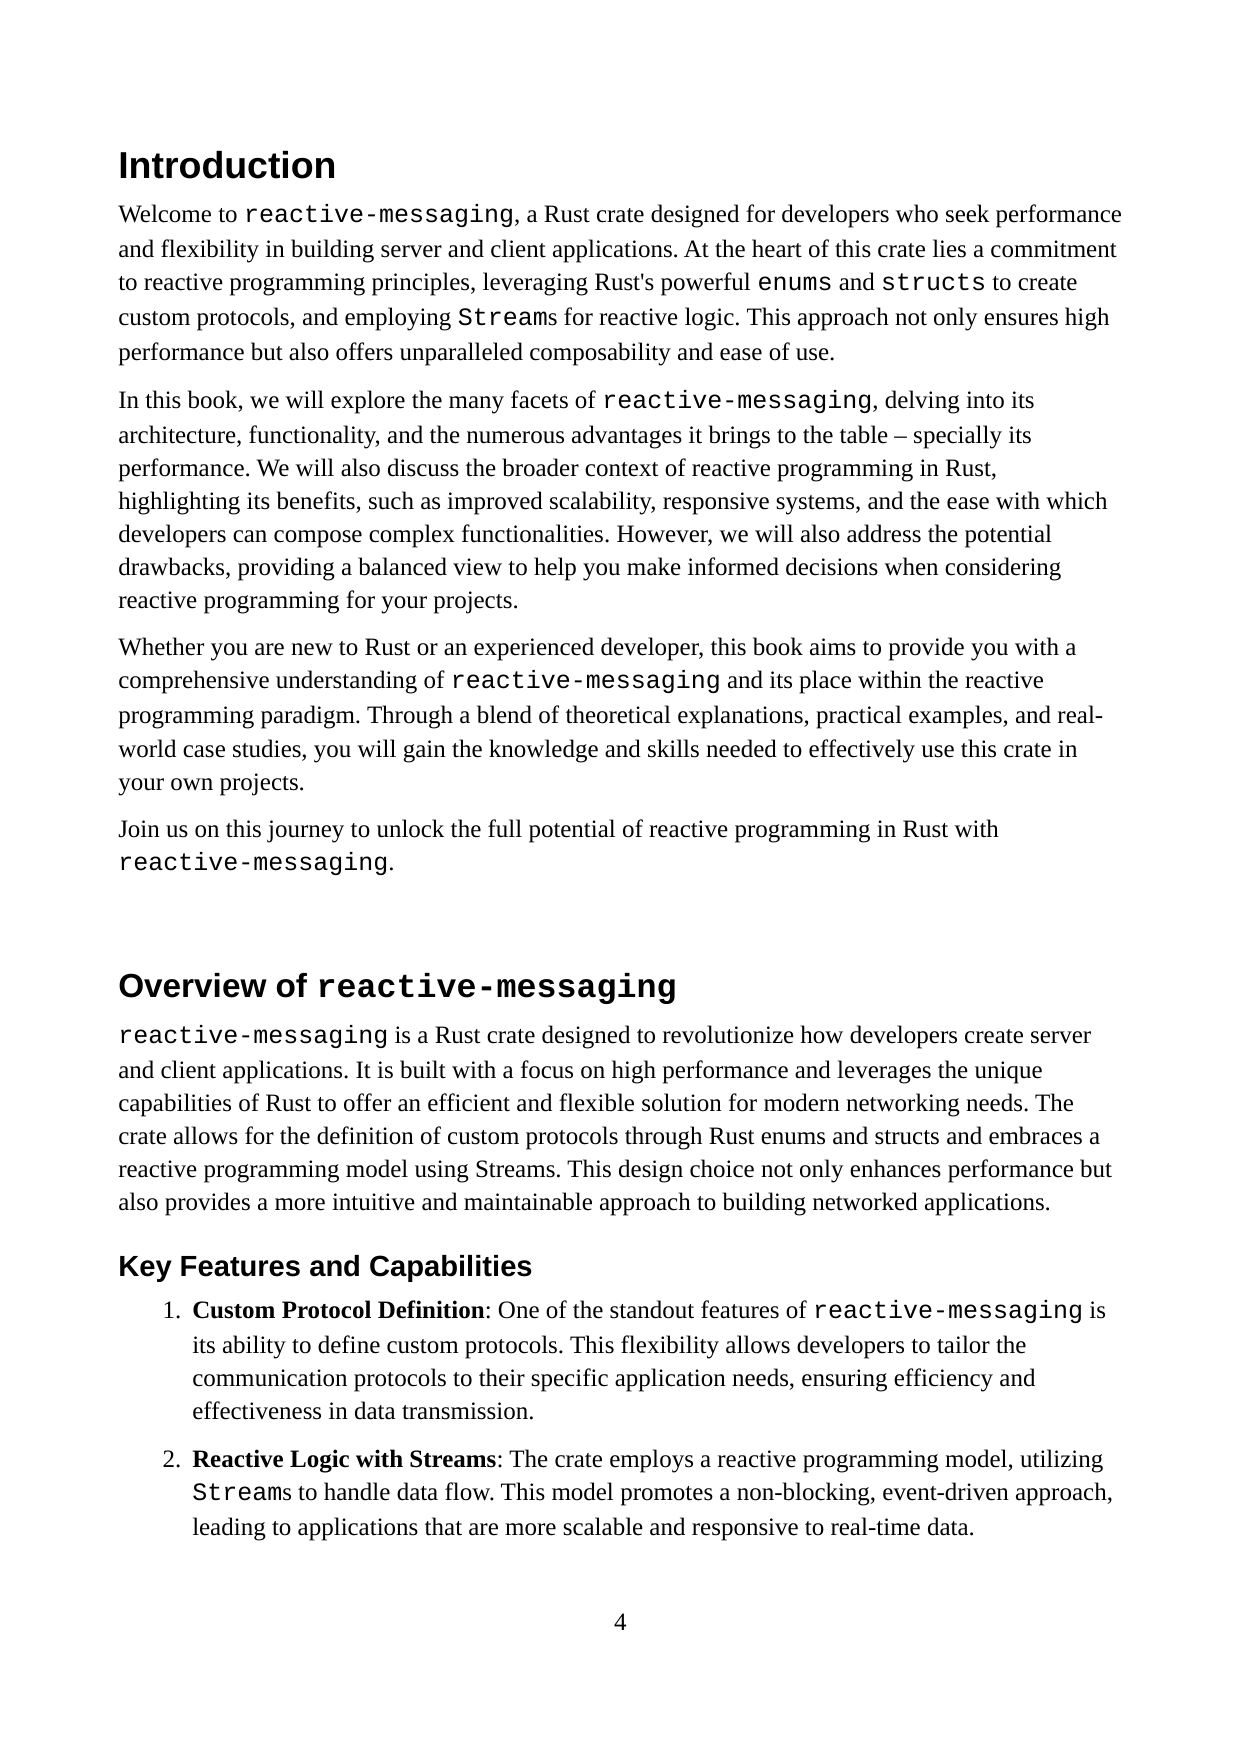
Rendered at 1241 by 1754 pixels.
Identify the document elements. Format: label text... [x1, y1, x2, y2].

list Custom Protocol Definition: One of the standout features of reactive-messaging is its ability to define custom protocols. This flexibility allows developers to tailor the communication protocols to their specific application needs, ensuring efficiency and effectiveness in data transmission. [162, 1295, 1122, 1425]
text reactive-messaging is a Rust crate designed to revolutionize how developers create server and client applications. It is built with a focus on high performance and leverages the unique capabilities of Rust to offer an efficient and flexible solution for modern networking needs. The crate allows for the definition of custom protocols through Rust enums and structs and embraces a reactive programming model using Streams. This design choice not only enhances performance but also provides a more intuitive and maintainable approach to building networked applications. [118, 1020, 1122, 1216]
text In this book, we will explore the many facets of reactive-messaging, delving into its architecture, functionality, and the numerous advantages it brings to the table – specially its performance. We will also discuss the broader context of reactive programming in Rust, highlighting its benefits, such as improved scalability, responsive systems, and the ease with which developers can compose complex functionalities. However, we will also address the potential drawbacks, providing a balanced view to help you make informed decisions when considering reactive programming for your projects. [118, 385, 1122, 614]
text Whether you are new to Rust or an experienced developer, this book aims to provide you with a comprehensive understanding of reactive-messaging and its place within the reactive programming paradigm. Through a blend of theoretical explanations, practical examples, and real-world case studies, you will gain the knowledge and skills needed to effectively use this crate in your own projects. [118, 632, 1122, 795]
subtitle Introduction [118, 143, 1122, 186]
text Welcome to reactive-messaging, a Rust crate designed for developers who seek performance and flexibility in building server and client applications. At the heart of this crate lies a commitment to reactive programming principles, leveraging Rust's powerful enums and structs to create custom protocols, and employing Streams for reactive logic. This approach not only ensures high performance but also offers unparalleled composability and ease of use. [118, 199, 1122, 366]
subtitle Key Features and Capabilities [118, 1249, 1122, 1283]
list Reactive Logic with Streams: The crate employs a reactive programming model, utilizing Streams to handle data flow. This model promotes a non-blocking, event-driven approach, leading to applications that are more scalable and responsive to real-time data. [162, 1444, 1122, 1541]
text Join us on this journey to unlock the full potential of reactive programming in Rust with reactive-messaging. [118, 814, 1122, 878]
subtitle Overview of reactive-messaging [118, 966, 1122, 1007]
